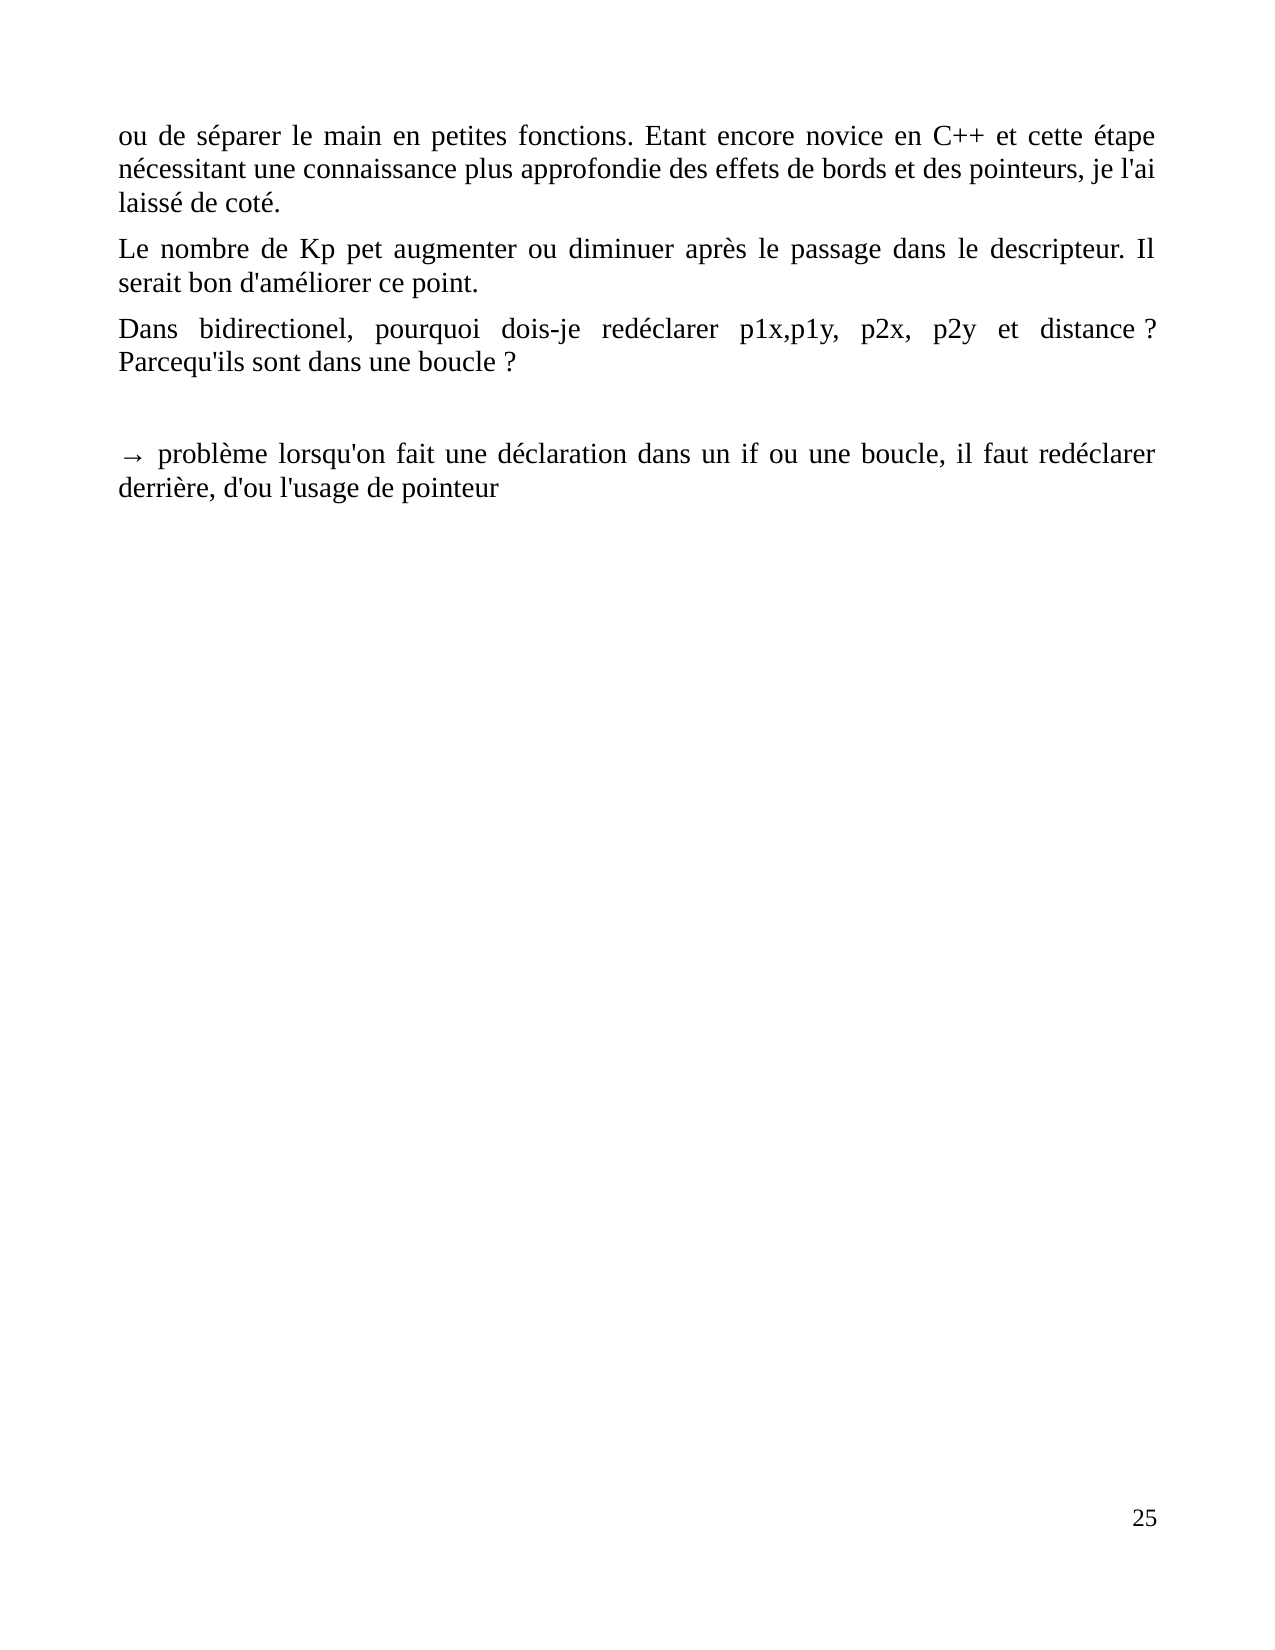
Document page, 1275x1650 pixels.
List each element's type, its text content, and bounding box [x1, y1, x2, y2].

text Dans bidirectionel, pourquoi dois-je redéclarer p1x,p1y, p2x, p2y et distance ? Parcequ'ils sont dans une boucle ? [118, 311, 1157, 378]
text Le nombre de Kp pet augmenter ou diminuer après le passage dans le descripteur. Il serait bon d'améliorer ce point. [118, 231, 1157, 298]
text → problème lorsqu'on fait une déclaration dans un if ou une boucle, il faut redéclarer derrière, d'ou l'usage de pointeur [118, 436, 1157, 503]
text ou de séparer le main en petites fonctions. Etant encore novice en C++ et cette étape nécessitant une connaissance plus approfondie des effets de bords et des pointeurs, je l'ai laissé de coté. [118, 118, 1157, 219]
